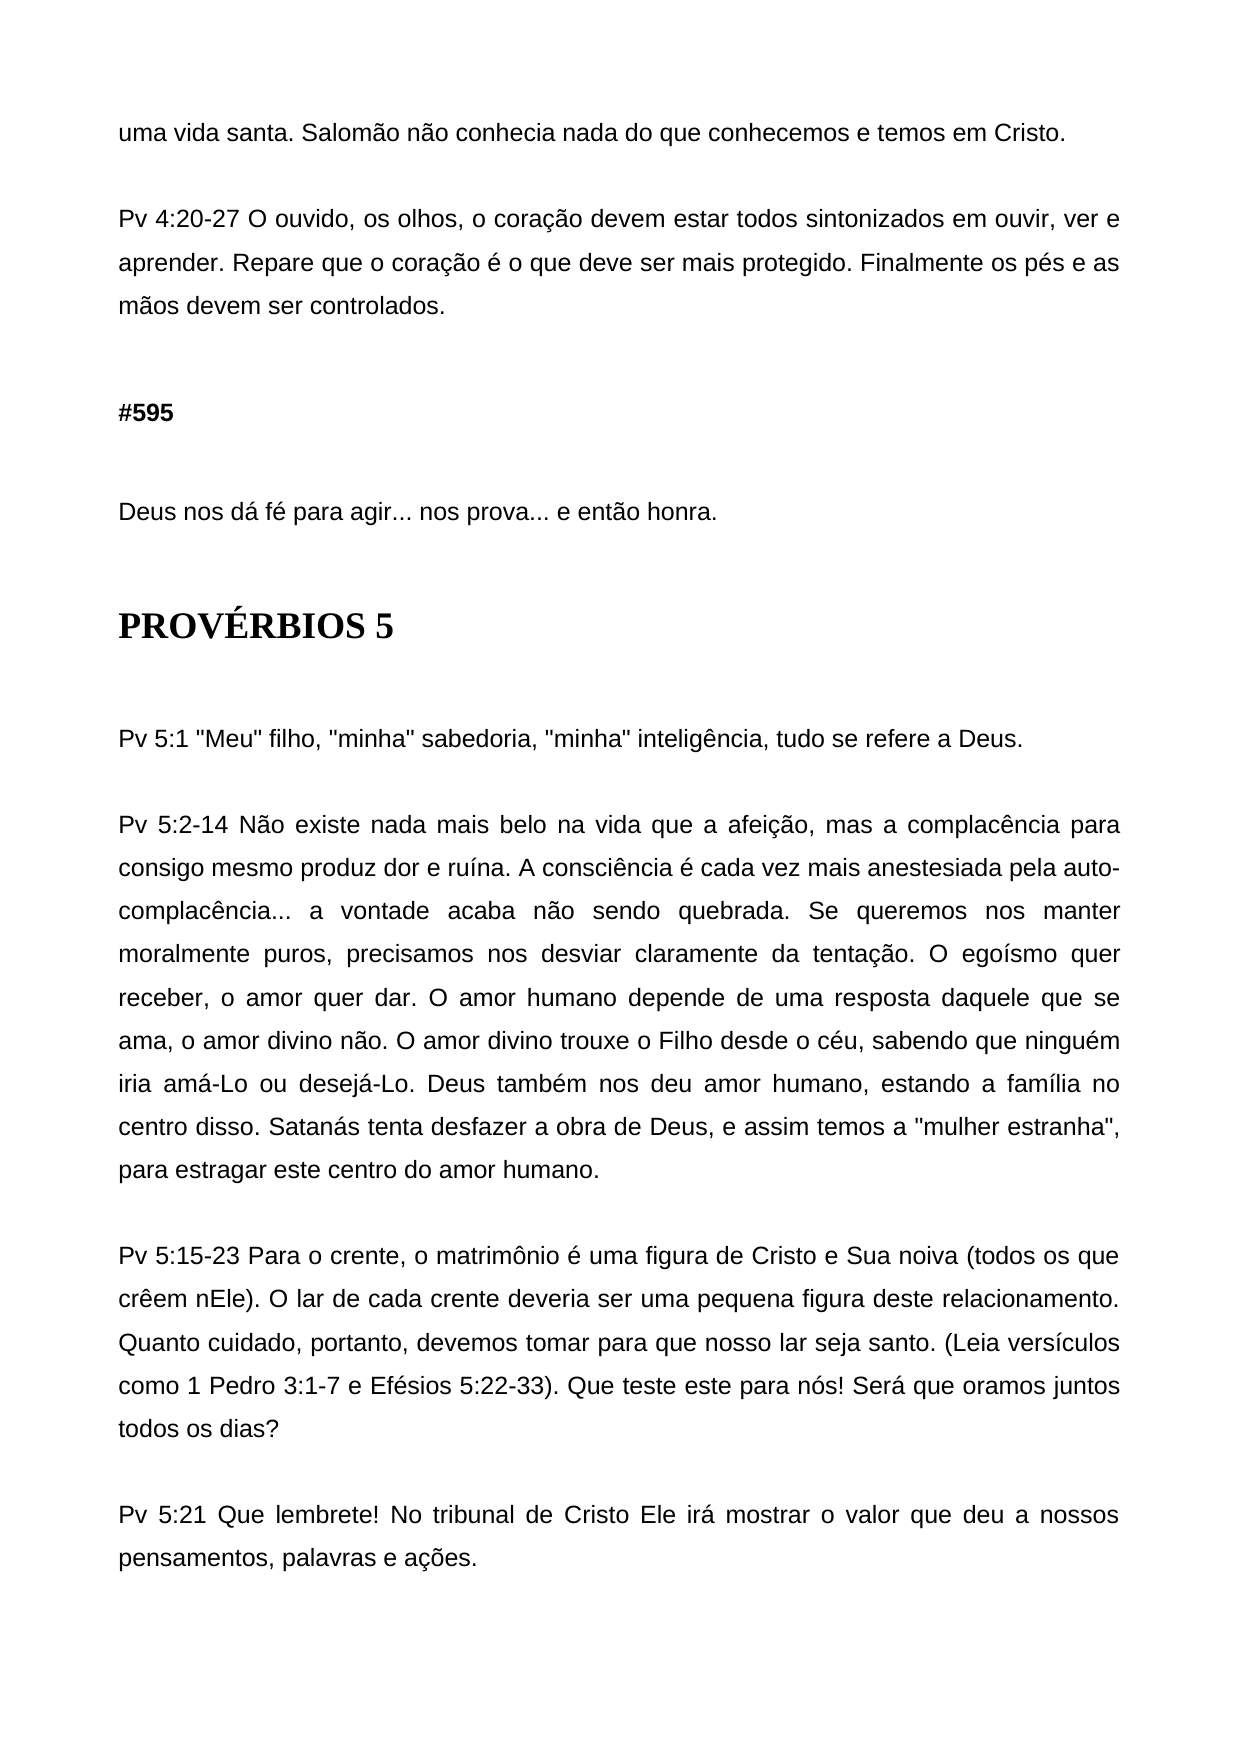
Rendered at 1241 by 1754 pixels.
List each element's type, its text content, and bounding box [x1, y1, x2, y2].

text Pv 5:1 "Meu" filho, "minha" sabedoria, "minha" inteligência, tudo se refere a Deus. [118, 724, 1122, 753]
text Pv 5:2-14 Não existe nada mais belo na vida que a afeição, mas a complacência para consigo mesmo produz dor e ruína. A consciência é cada vez mais anestesiada pela auto-complacência... a vontade acaba não sendo quebrada. Se queremos nos manter moralmente puros, precisamos nos desviar claramente da tentação. O egoísmo quer receber, o amor quer dar. O amor humano depende de uma resposta daquele que se ama, o amor divino não. O amor divino trouxe o Filho desde o céu, sabendo que ninguém iria amá-Lo ou desejá-Lo. Deus também nos deu amor humano, estando a família no centro disso. Satanás tenta desfazer a obra de Deus, e assim temos a "mulher estranha", para estragar este centro do amor humano. [118, 810, 1122, 1184]
text Pv 5:21 Que lembrete! No tribunal de Cristo Ele irá mostrar o valor que deu a nossos pensamentos, palavras e ações. [118, 1500, 1122, 1572]
text Deus nos dá fé para agir... nos prova... e então honra. [118, 496, 1122, 525]
text uma vida santa. Salomão não conhecia nada do que conhecemos e temos em Cristo. [118, 118, 1122, 147]
subtitle PROVÉRBIOS 5 [118, 603, 1122, 647]
subtitle #595 [118, 398, 1122, 426]
text Pv 4:20-27 O ouvido, os olhos, o coração devem estar todos sintonizados em ouvir, ver e aprender. Repare que o coração é o que deve ser mais protegido. Finalmente os pés e as mãos devem ser controlados. [118, 204, 1122, 319]
text Pv 5:15-23 Para o crente, o matrimônio é uma figura de Cristo e Sua noiva (todos os que crêem nEle). O lar de cada crente deveria ser uma pequena figura deste relacionamento. Quanto cuidado, portanto, devemos tomar para que nosso lar seja santo. (Leia versículos como 1 Pedro 3:1-7 e Efésios 5:22-33). Que teste este para nós! Será que oramos juntos todos os dias? [118, 1241, 1122, 1443]
